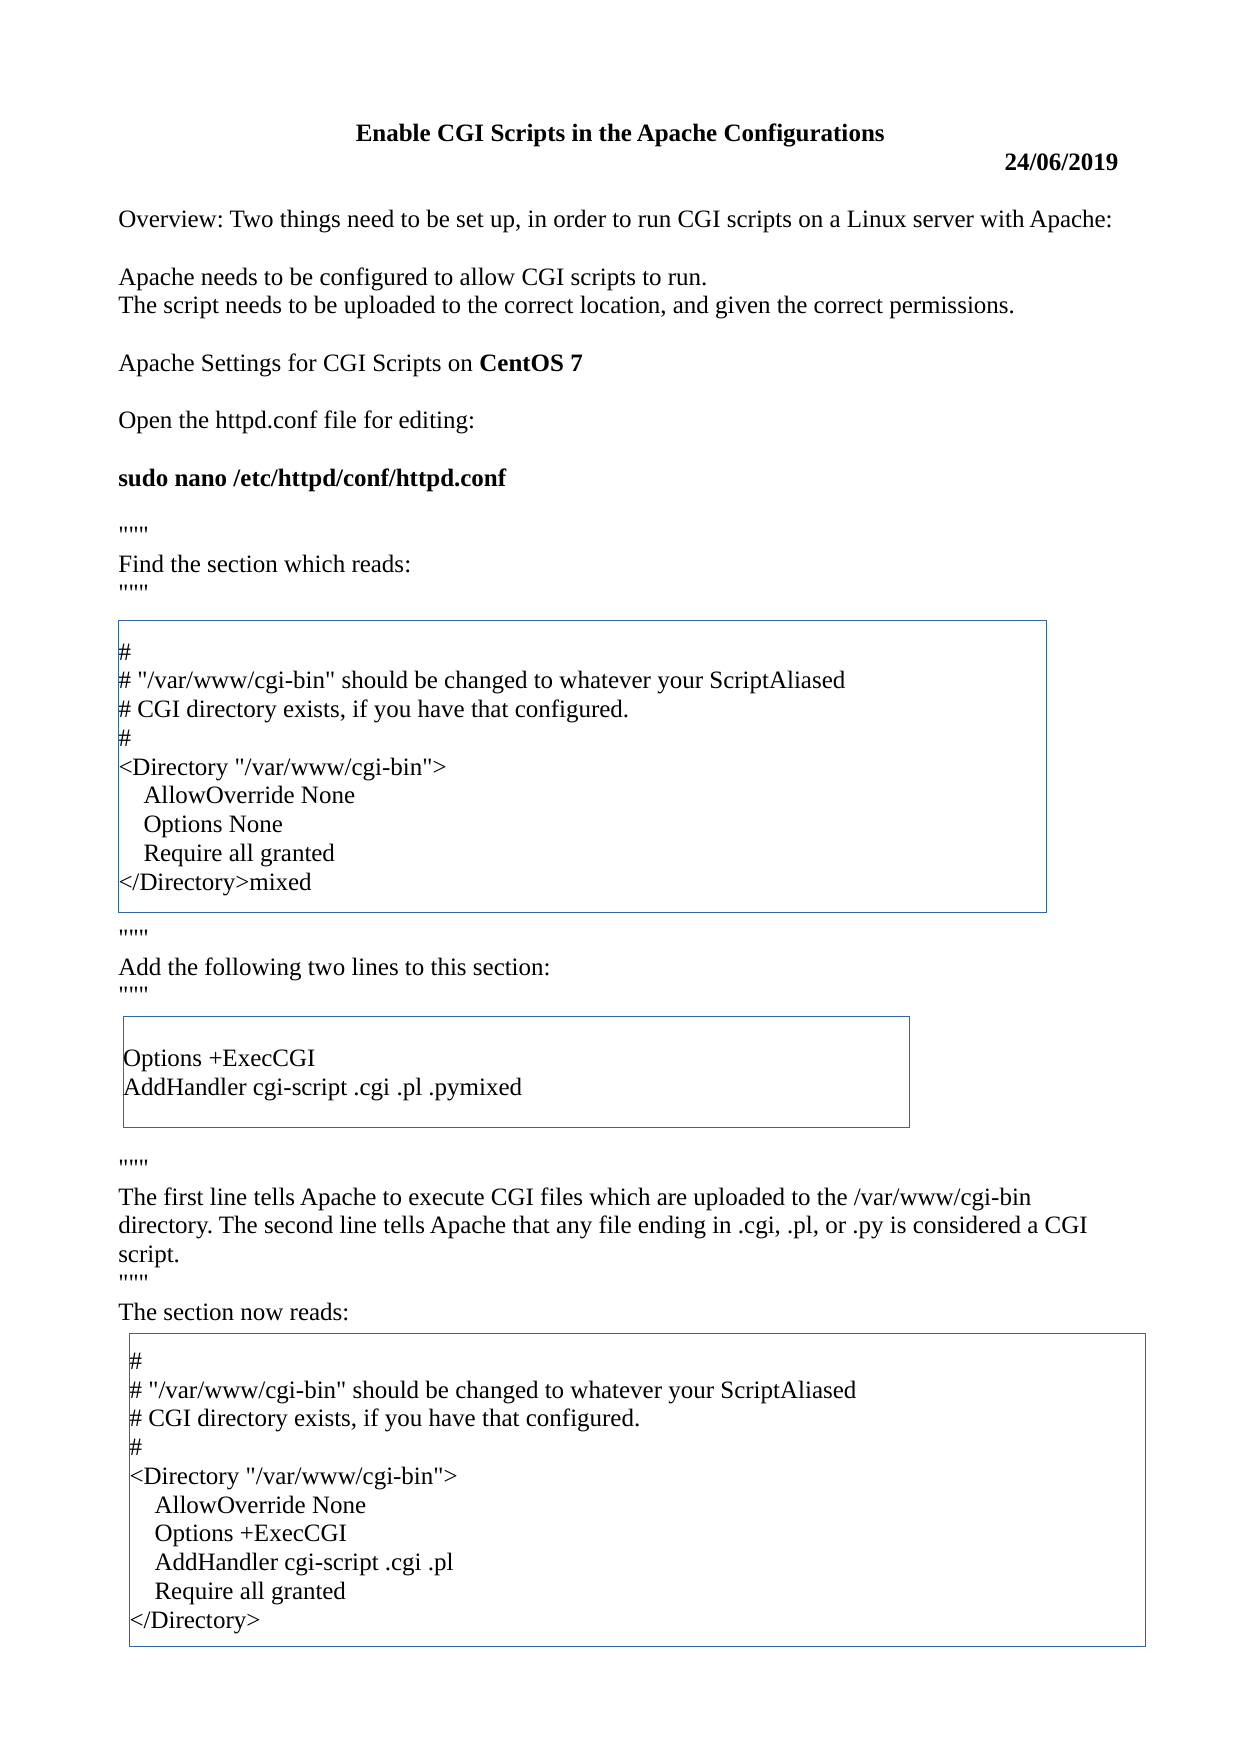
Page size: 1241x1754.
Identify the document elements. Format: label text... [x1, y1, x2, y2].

text Add the following two lines to this section: [118, 952, 1122, 981]
text """ [118, 923, 1122, 952]
text Overview: Two things need to be set up, in order to run CGI scripts on a Linux server with Apache: [118, 204, 1122, 233]
text Open the httpd.conf file for editing: [118, 406, 1122, 434]
text """ [118, 1268, 1122, 1297]
text Apache needs to be configured to allow CGI scripts to run. [118, 262, 1122, 291]
text """ [118, 1153, 1122, 1182]
text The section now reads: [118, 1297, 1122, 1326]
text 24/06/2019 [118, 147, 1122, 176]
text """ [118, 578, 1122, 607]
text The script needs to be uploaded to the correct location, and given the correct permissions. [118, 291, 1122, 319]
text Find the section which reads: [118, 549, 1122, 578]
text sudo nano /etc/httpd/conf/httpd.conf [118, 463, 1122, 492]
text Enable CGI Scripts in the Apache Configurations [118, 118, 1122, 147]
text """ [118, 981, 1122, 1009]
text """ [118, 521, 1122, 549]
text Apache Settings for CGI Scripts on CentOS 7 [118, 348, 1122, 377]
text The first line tells Apache to execute CGI files which are uploaded to the /var/www/cgi-bin directory. The second line tells Apache that any file ending in .cgi, .pl, or .py is considered a CGI script. [118, 1182, 1122, 1268]
